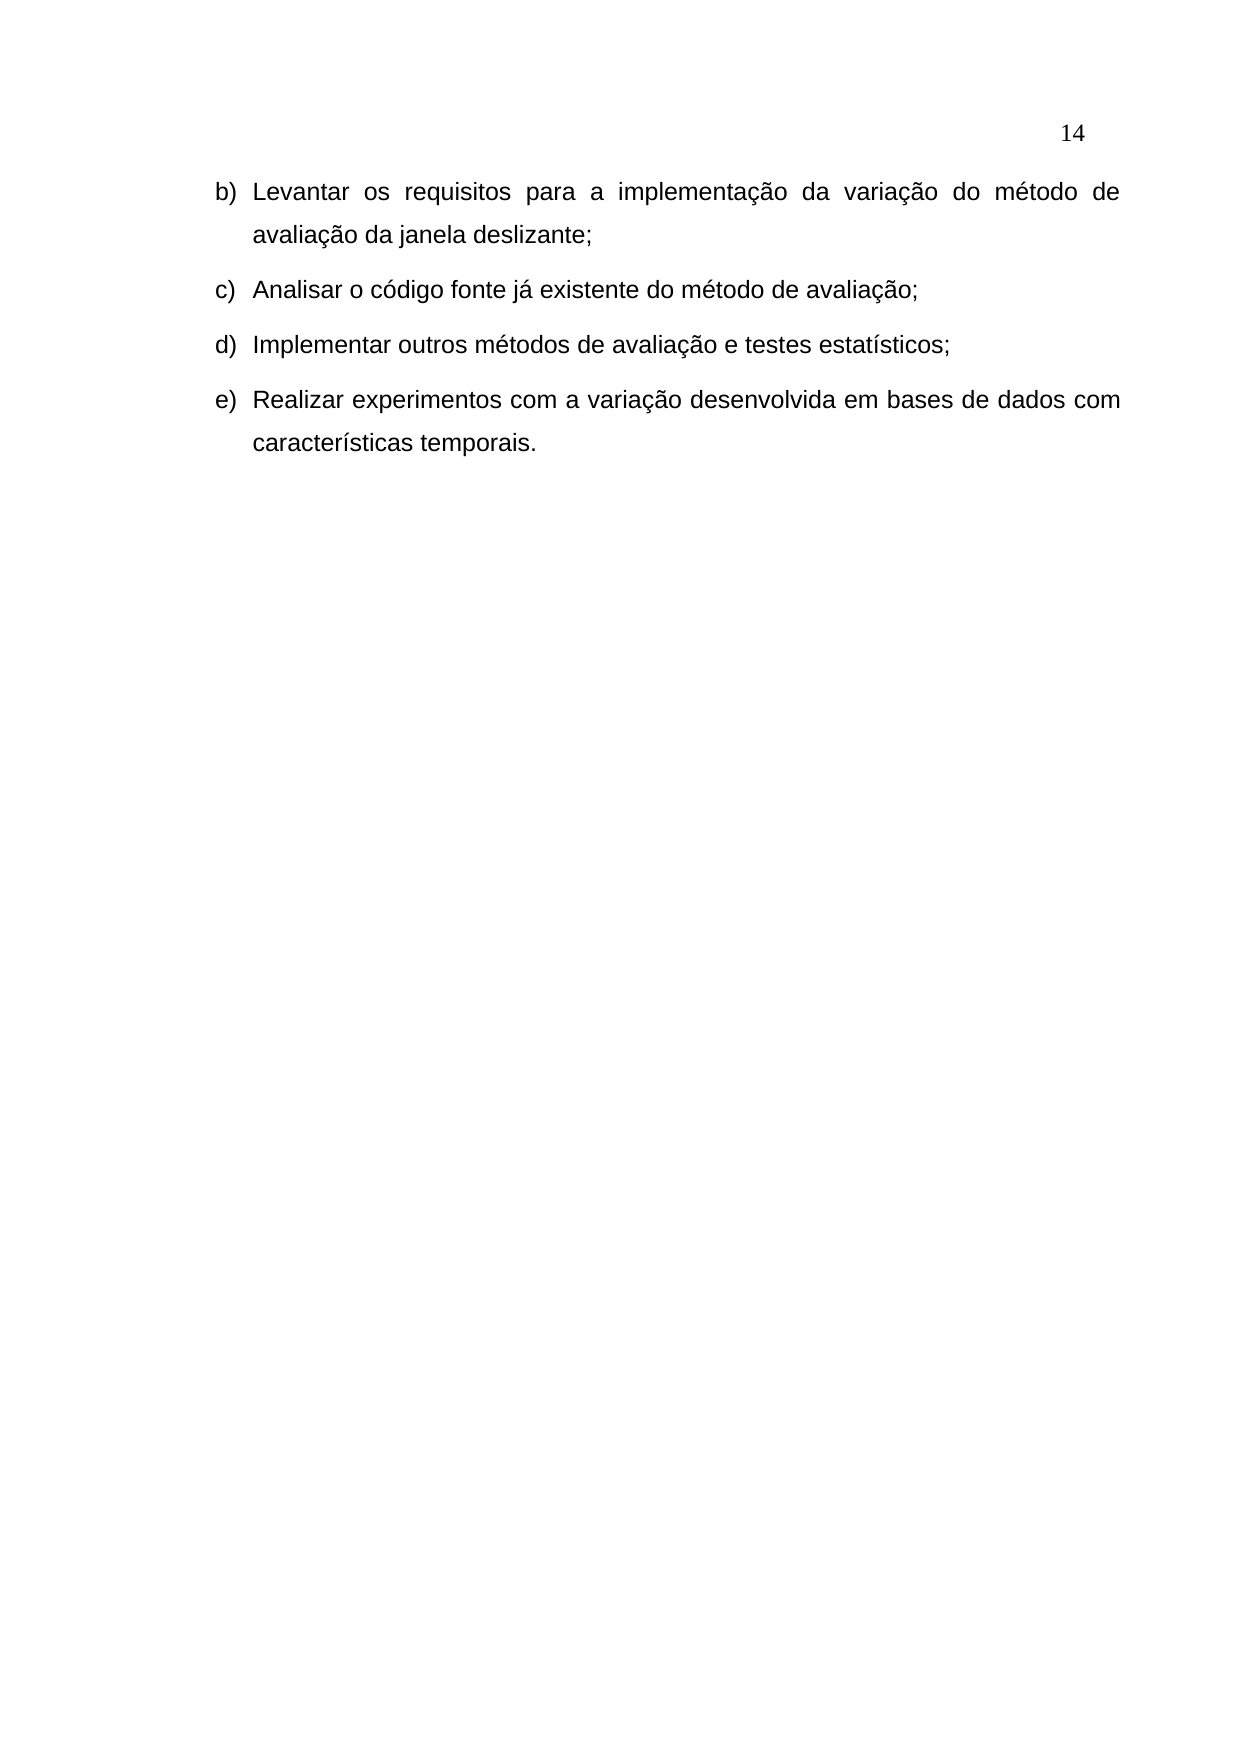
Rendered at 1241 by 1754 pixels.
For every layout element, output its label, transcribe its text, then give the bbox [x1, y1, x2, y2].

list Analisar o código fonte já existente do método de avaliação; [215, 275, 1122, 304]
list Realizar experimentos com a variação desenvolvida em bases de dados com características temporais. [215, 385, 1122, 457]
list Levantar os requisitos para a implementação da variação do método de avaliação da janela deslizante; [215, 177, 1122, 249]
list Implementar outros métodos de avaliação e testes estatísticos; [215, 330, 1122, 359]
